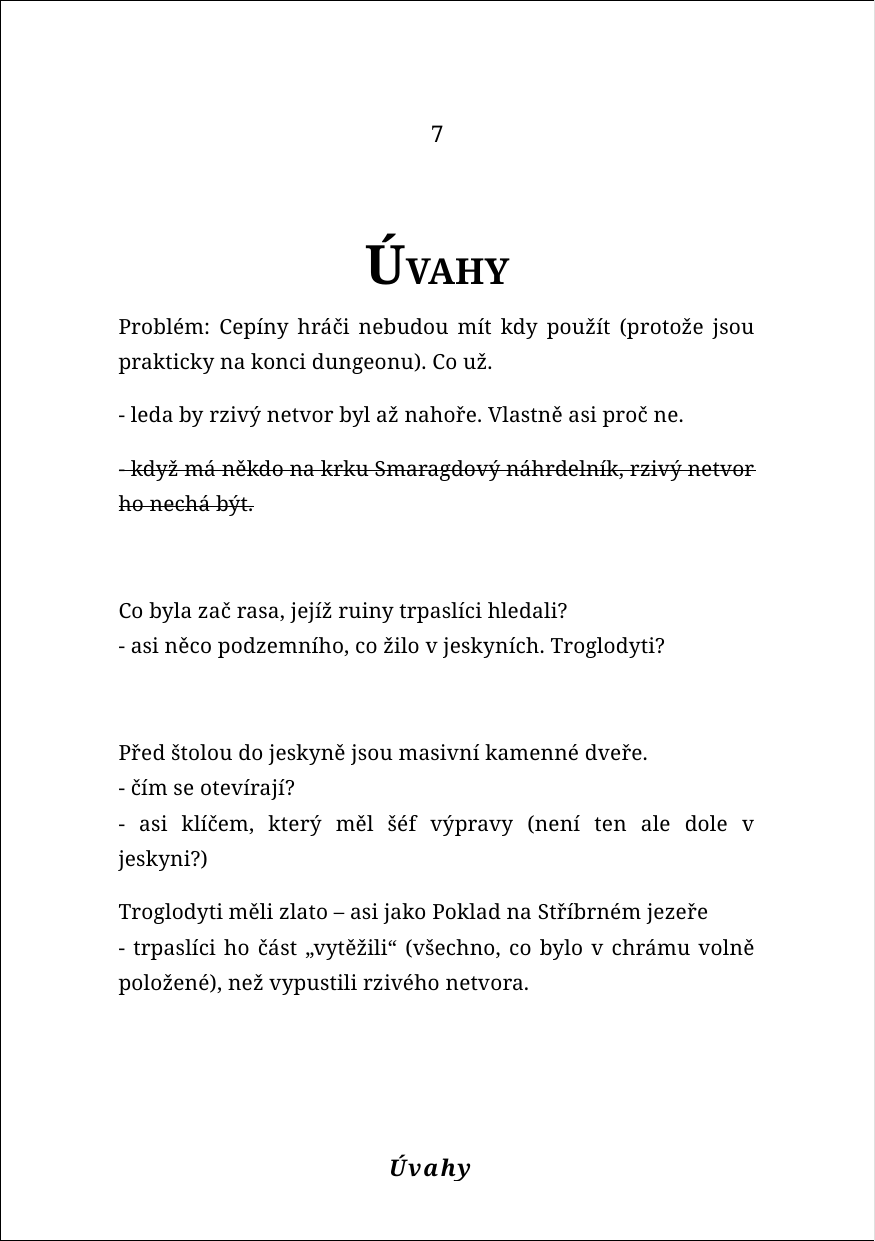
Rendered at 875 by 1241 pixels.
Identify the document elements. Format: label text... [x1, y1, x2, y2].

text Co byla zač rasa, jejíž ruiny trpaslíci hledali? - asi něco podzemního, co žilo v jeskyních. Troglodyti? [118, 596, 756, 660]
text Před štolou do jeskyně jsou masivní kamenné dveře. - čím se otevírají? - asi klíčem, který měl šéf výpravy (není ten ale dole v jeskyni?) [118, 738, 756, 873]
text - leda by rzivý netvor byl až nahoře. Vlastně asi proč ne. [118, 401, 756, 429]
text - když má někdo na krku Smaragdový náhrdelník, rzivý netvor ho nechá být. [118, 454, 756, 470]
text Problém: Cepíny hráči nebudou mít kdy použít (protože jsou prakticky na konci dungeonu). Co už. [118, 312, 756, 376]
text - když má někdo na krku Smaragdový náhrdelník, rzivý netvor ho nechá být. [118, 471, 756, 518]
text Troglodyti měli zlato – asi jako Poklad na Stříbrném jezeře - trpaslíci ho část „vytěžili“ (všechno, co bylo v chrámu volně položené), než vypustili rzivého netvora. [118, 897, 756, 997]
subtitle Úvahy [118, 226, 756, 300]
